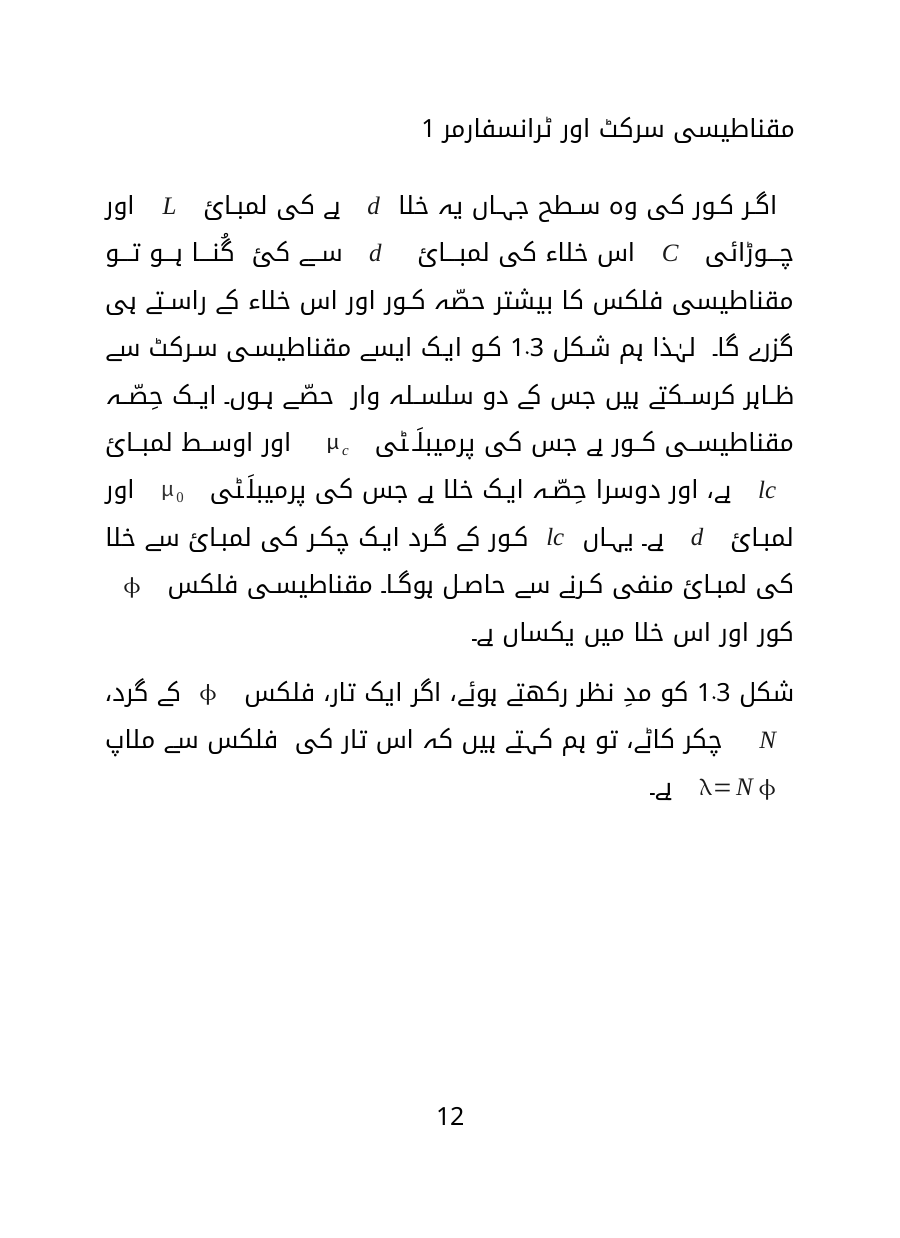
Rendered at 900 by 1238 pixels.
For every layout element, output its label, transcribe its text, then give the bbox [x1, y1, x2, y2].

list شکل 1.3 کو مدِ نظر رکھتے ہوئے، اگر ایک تار، فلکس کے گرد، چکر کاٹے، تو ہم کہتے ہیں کہ اس تار کی فلکس سے ملاپ ہے۔ [105, 669, 794, 811]
list اگر کور کی وہ سطح جہاں یہ خلا ہے کی لمبائ اور چوڑائی اس خلاء کی لمبائ سے کئ گُنا ہو تو مقناطیسی فلکس کا بیشتر حصّہ کور اور اس خلاء کے راستے ہی گزرے گا۔ لہٰذا ہم شکل 1.3 کو ایک ایسے مقناطیسی سرکٹ سے ظاہر کرسکتے ہیں جس کے دو سلسلہ وار حصّے ہوں۔ ایک حِصّہ مقناطیسی کور ہے جس کی پرمیبلَٹی اور اوسط لمبائ ہے، اور دوسرا حِصّہ ایک خلا ہے جس کی پرمیبلَٹی اور لمبائ ہے۔ یہاںکور کے گرد ایک چکر کی لمبائ سے خلا کی لمبائ منفی کرنے سے حاصل ہوگا۔ مقناطیسی فلکس کور اور اس خلا میں یکساں ہے۔ [105, 182, 794, 656]
